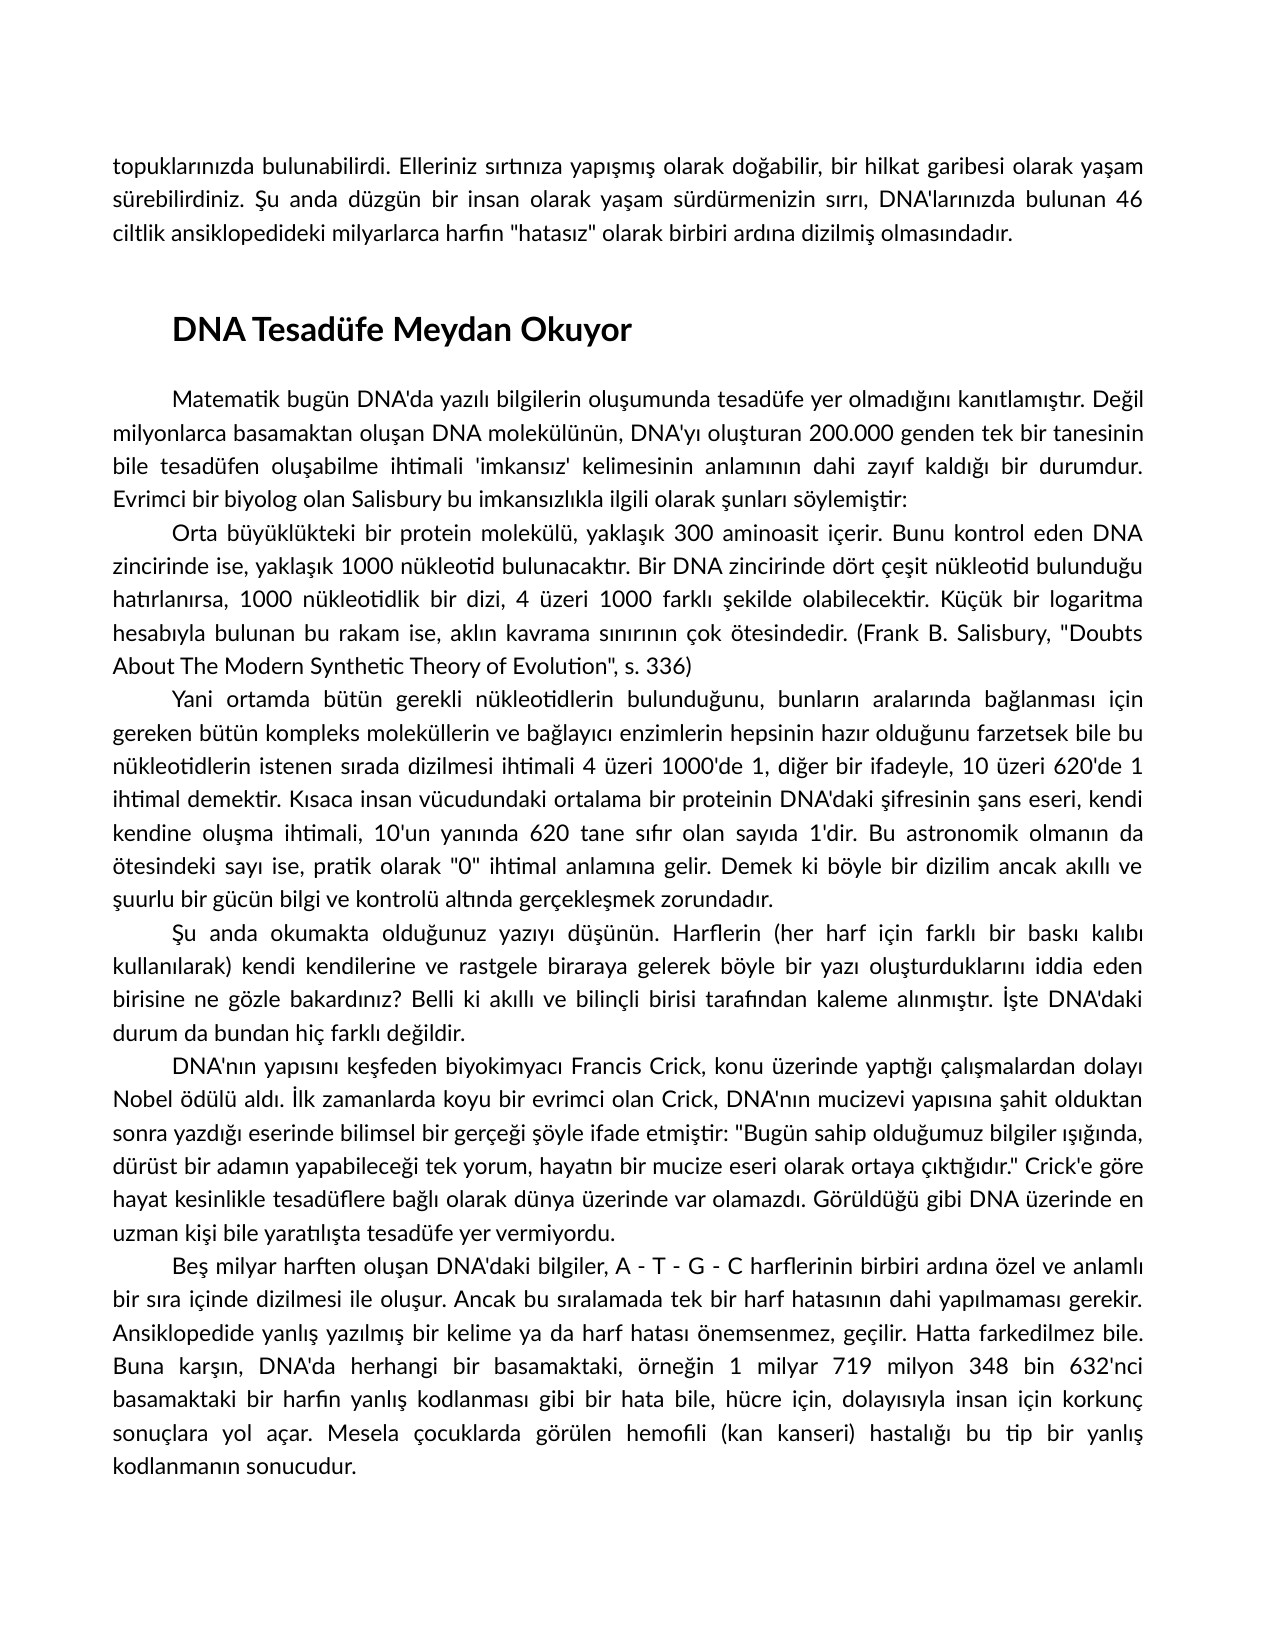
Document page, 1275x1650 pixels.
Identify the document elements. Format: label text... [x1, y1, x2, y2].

text Matematik bugün DNA'da yazılı bilgilerin oluşumunda tesadüfe yer olmadığını kanıtlamıştır. Değil milyonlarca basamaktan oluşan DNA molekülünün, DNA'yı oluşturan 200.000 genden tek bir tanesinin bile tesadüfen oluşabilme ihtimali 'imkansız' kelimesinin anlamının dahi zayıf kaldığı bir durumdur. Evrimci bir biyolog olan Salisbury bu imkansızlıkla ilgili olarak şunları söylemiştir: [112, 381, 1145, 514]
text Orta büyüklükteki bir protein molekülü, yaklaşık 300 aminoasit içerir. Bunu kontrol eden DNA zincirinde ise, yaklaşık 1000 nükleotid bulunacaktır. Bir DNA zincirinde dört çeşit nükleotid bulunduğu hatırlanırsa, 1000 nükleotidlik bir dizi, 4 üzeri 1000 farklı şekilde olabilecektir. Küçük bir logaritma hesabıyla bulunan bu rakam ise, aklın kavrama sınırının çok ötesindedir. (Frank B. Salisbury, "Doubts About The Modern Synthetic Theory of Evolution", s. 336) [112, 514, 1145, 681]
text Yani ortamda bütün gerekli nükleotidlerin bulunduğunu, bunların aralarında bağlanması için gereken bütün kompleks moleküllerin ve bağlayıcı enzimlerin hepsinin hazır olduğunu farzetsek bile bu nükleotidlerin istenen sırada dizilmesi ihtimali 4 üzeri 1000'de 1, diğer bir ifadeyle, 10 üzeri 620'de 1 ihtimal demektir. Kısaca insan vücudundaki ortalama bir proteinin DNA'daki şifresinin şans eseri, kendi kendine oluşma ihtimali, 10'un yanında 620 tane sıfır olan sayıda 1'dir. Bu astronomik olmanın da ötesindeki sayı ise, pratik olarak "0" ihtimal anlamına gelir. Demek ki böyle bir dizilim ancak akıllı ve şuurlu bir gücün bilgi ve kontrolü altında gerçekleşmek zorundadır. [112, 681, 1145, 914]
subtitle DNA Tesadüfe Meydan Okuyor [112, 314, 1145, 348]
text DNA'nın yapısını keşfeden biyokimyacı Francis Crick, konu üzerinde yaptığı çalışmalardan dolayı Nobel ödülü aldı. İlk zamanlarda koyu bir evrimci olan Crick, DNA'nın mucizevi yapısına şahit olduktan sonra yazdığı eserinde bilimsel bir gerçeği şöyle ifade etmiştir: "Bugün sahip olduğumuz bilgiler ışığında, dürüst bir adamın yapabileceği tek yorum, hayatın bir mucize eseri olarak ortaya çıktığıdır." Crick'e göre hayat kesinlikle tesadüflere bağlı olarak dünya üzerinde var olamazdı. Görüldüğü gibi DNA üzerinde en uzman kişi bile yaratılışta tesadüfe yer vermiyordu. [112, 1048, 1145, 1248]
text topuklarınızda bulunabilirdi. Elleriniz sırtınıza yapışmış olarak doğabilir, bir hilkat garibesi olarak yaşam sürebilirdiniz. Şu anda düzgün bir insan olarak yaşam sürdürmenizin sırrı, DNA'larınızda bulunan 46 ciltlik ansiklopedideki milyarlarca harfin "hatasız" olarak birbiri ardına dizilmiş olmasındadır. [112, 148, 1145, 248]
text Beş milyar harften oluşan DNA'daki bilgiler, A - T - G - C harflerinin birbiri ardına özel ve anlamlı bir sıra içinde dizilmesi ile oluşur. Ancak bu sıralamada tek bir harf hatasının dahi yapılmaması gerekir. Ansiklopedide yanlış yazılmış bir kelime ya da harf hatası önemsenmez, geçilir. Hatta farkedilmez bile. Buna karşın, DNA'da herhangi bir basamaktaki, örneğin 1 milyar 719 milyon 348 bin 632'nci basamaktaki bir harfin yanlış kodlanması gibi bir hata bile, hücre için, dolayısıyla insan için korkunç sonuçlara yol açar. Mesela çocuklarda görülen hemofili (kan kanseri) hastalığı bu tip bir yanlış kodlanmanın sonucudur. [112, 1248, 1145, 1481]
text Şu anda okumakta olduğunuz yazıyı düşünün. Harflerin (her harf için farklı bir baskı kalıbı kullanılarak) kendi kendilerine ve rastgele biraraya gelerek böyle bir yazı oluşturduklarını iddia eden birisine ne gözle bakardınız? Belli ki akıllı ve bilinçli birisi tarafından kaleme alınmıştır. İşte DNA'daki durum da bundan hiç farklı değildir. [112, 914, 1145, 1048]
